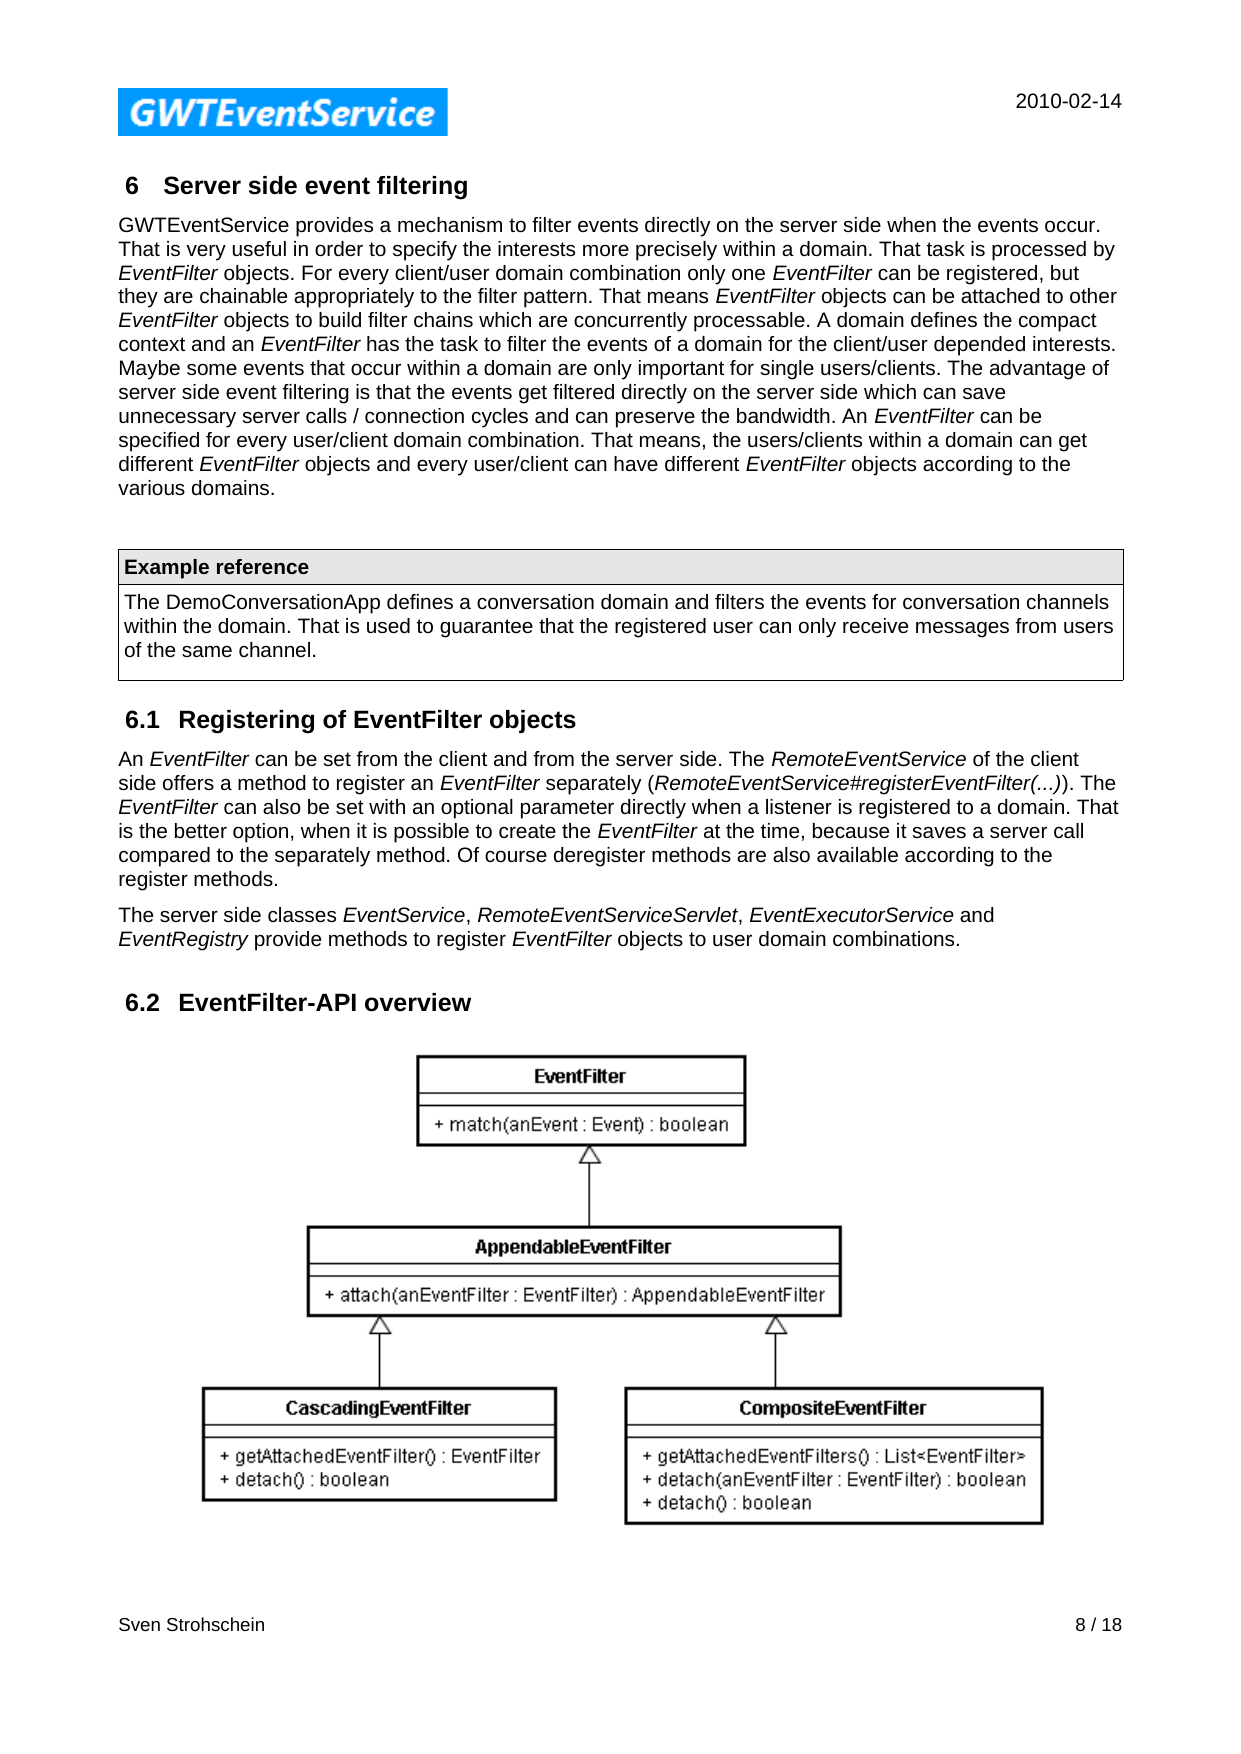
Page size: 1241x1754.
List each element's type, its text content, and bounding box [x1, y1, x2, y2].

picture [118, 88, 448, 136]
subtitle Server side event filtering [118, 171, 1122, 200]
subtitle EventFilter-API overview [118, 988, 1122, 1017]
text An EventFilter can be set from the client and from the server side. The RemoteEventService of the client side offers a method to register an EventFilter separately (RemoteEventService#registerEventFilter(...)). The EventFilter can also be set with an optional parameter directly when a listener is registered to a domain. That is the better option, when it is possible to create the EventFilter at the time, because it saves a server call compared to the separately method. Of course deregister methods are also available according to the register methods. [118, 747, 1122, 890]
text GWTEventService provides a mechanism to filter events directly on the server side when the events occur. That is very useful in order to specify the interests more precisely within a domain. That task is processed by EventFilter objects. For every client/user domain combination only one EventFilter can be registered, but they are chainable appropriately to the filter pattern. That means EventFilter objects can be attached to other EventFilter objects to build filter chains which are concurrently processable. A domain defines the compact context and an EventFilter has the task to filter the events of a domain for the client/user depended interests. Maybe some events that occur within a domain are only important for single users/clients. The advantage of server side event filtering is that the events get filtered directly on the server side which can save unnecessary server calls / connection cycles and can preserve the bandwidth. An EventFilter can be specified for every user/client domain combination. That means, the users/clients within a domain can get different EventFilter objects and every user/client can have different EventFilter objects according to the various domains. [118, 212, 1122, 500]
table_header Example reference [119, 550, 1123, 584]
table_cell The DemoConversationApp defines a conversation domain and filters the events for conversation channels within the domain. That is used to guarantee that the registered user can only receive messages from users of the same channel. [119, 585, 1123, 680]
text The server side classes EventService, RemoteEventServiceServlet, EventExecutorService and EventRegistry provide methods to register EventFilter objects to user domain combinations. [118, 903, 1122, 951]
subtitle Registering of EventFilter objects [118, 705, 1122, 734]
